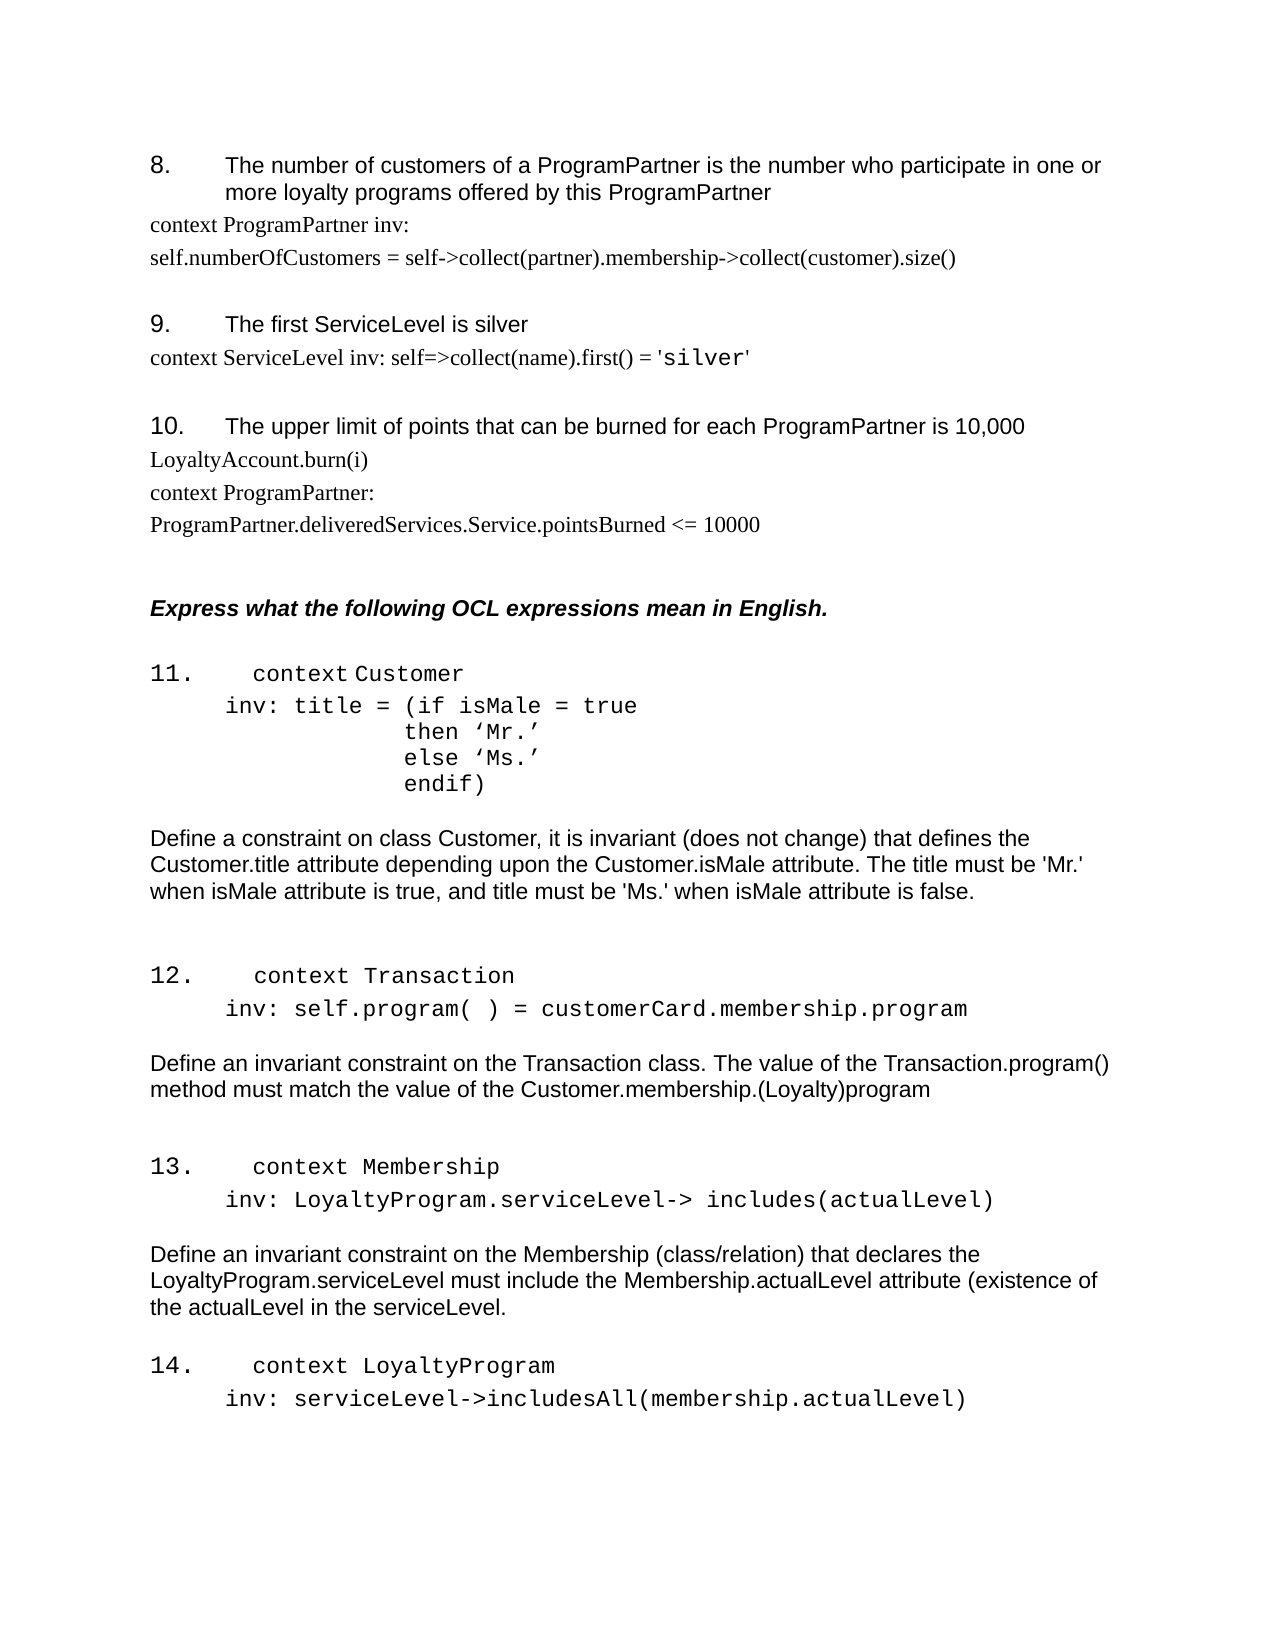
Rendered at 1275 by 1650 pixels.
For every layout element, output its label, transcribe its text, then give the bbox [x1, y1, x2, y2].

list context LoyaltyProgram [150, 1352, 1125, 1381]
text inv: LoyaltyProgram.serviceLevel-> includes(actualLevel) [225, 1188, 1125, 1214]
list The upper limit of points that can be burned for each ProgramPartner is 10,000 [150, 411, 1125, 440]
text Define an invariant constraint on the Transaction class. The value of the Transaction.program() method must match the value of the Customer.membership.(Loyalty)program [150, 1050, 1125, 1102]
text endif) [225, 773, 1125, 798]
text context ServiceLevel inv: self=>collect(name).first() = 'silver' [150, 344, 1125, 372]
list context Customer [150, 660, 1125, 688]
text Define an invariant constraint on the Membership (class/relation) that declares the LoyaltyProgram.serviceLevel must include the Membership.actualLevel attribute (existence of the actualLevel in the serviceLevel. [150, 1241, 1125, 1320]
list LoyaltyAccount.burn(i) [150, 446, 1125, 473]
text inv: serviceLevel->includesAll(membership.actualLevel) [225, 1387, 1125, 1413]
text Define a constraint on class Customer, it is invariant (does not change) that defines the Customer.title attribute depending upon the Customer.isMale attribute. The title must be 'Mr.' when isMale attribute is true, and title must be 'Ms.' when isMale attribute is false. [150, 825, 1125, 904]
list ProgramPartner.deliveredServices.Service.pointsBurned <= 10000 [150, 511, 1125, 538]
list The first ServiceLevel is silver [150, 309, 1125, 338]
subtitle Express what the following OCL expressions mean in English. [150, 595, 1125, 622]
list context Transaction [150, 963, 1125, 991]
text inv: self.program( ) = customerCard.membership.program [225, 997, 1125, 1023]
text inv: title = (if isMale = true [225, 695, 1125, 721]
list context Membership [150, 1154, 1125, 1182]
text then ‘Mr.’ [225, 721, 1125, 747]
list The number of customers of a ProgramPartner is the number who participate in one or more loyalty programs offered by this ProgramPartner [150, 150, 1125, 205]
list context ProgramPartner: [150, 479, 1125, 505]
text else ‘Ms.’ [225, 747, 1125, 773]
list self.numberOfCustomers = self->collect(partner).membership->collect(customer).size() [150, 244, 1125, 270]
list context ProgramPartner inv: [150, 211, 1125, 238]
